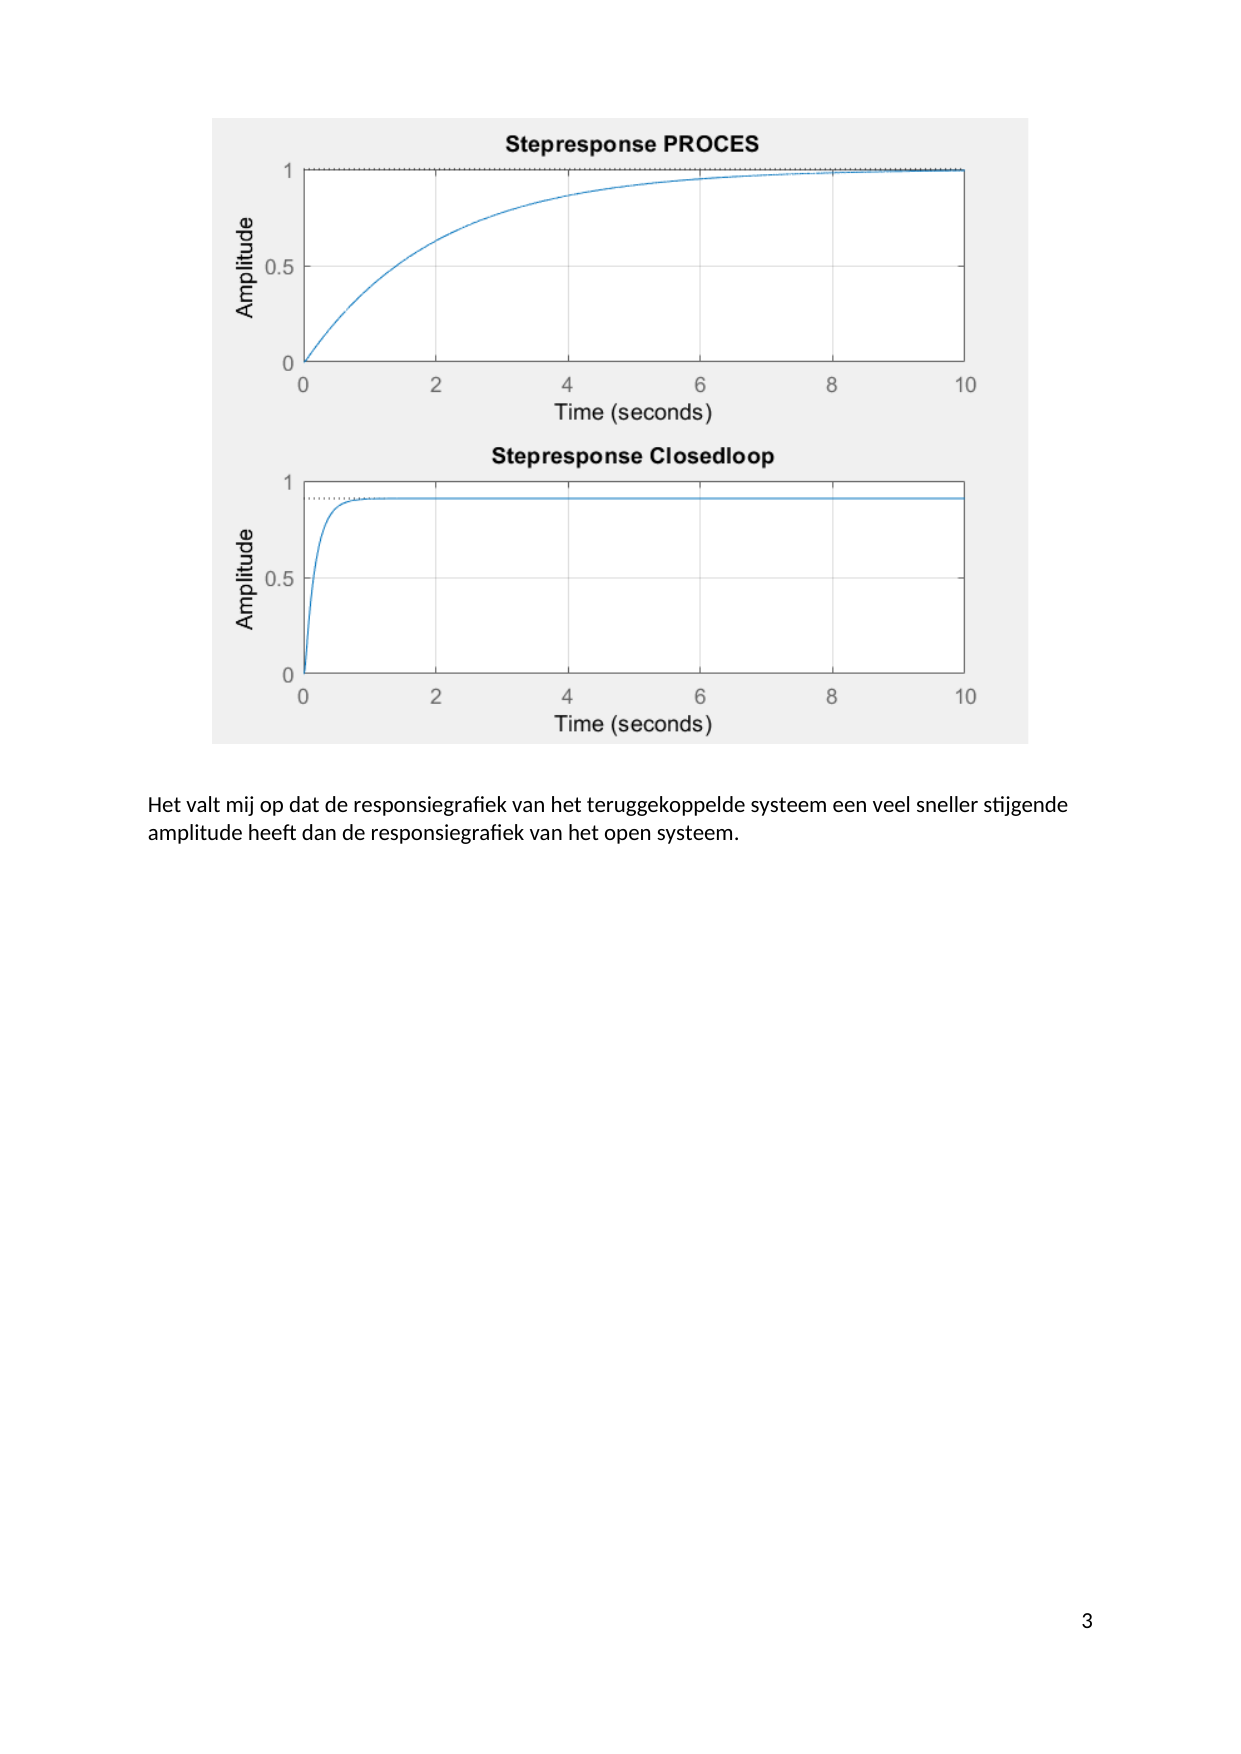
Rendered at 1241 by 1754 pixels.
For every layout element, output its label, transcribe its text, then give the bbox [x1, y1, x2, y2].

text Het valt mij op dat de responsiegrafiek van het teruggekoppelde systeem een veel sneller stijgende amplitude heeft dan de responsiegrafiek van het open systeem. [148, 790, 1093, 846]
